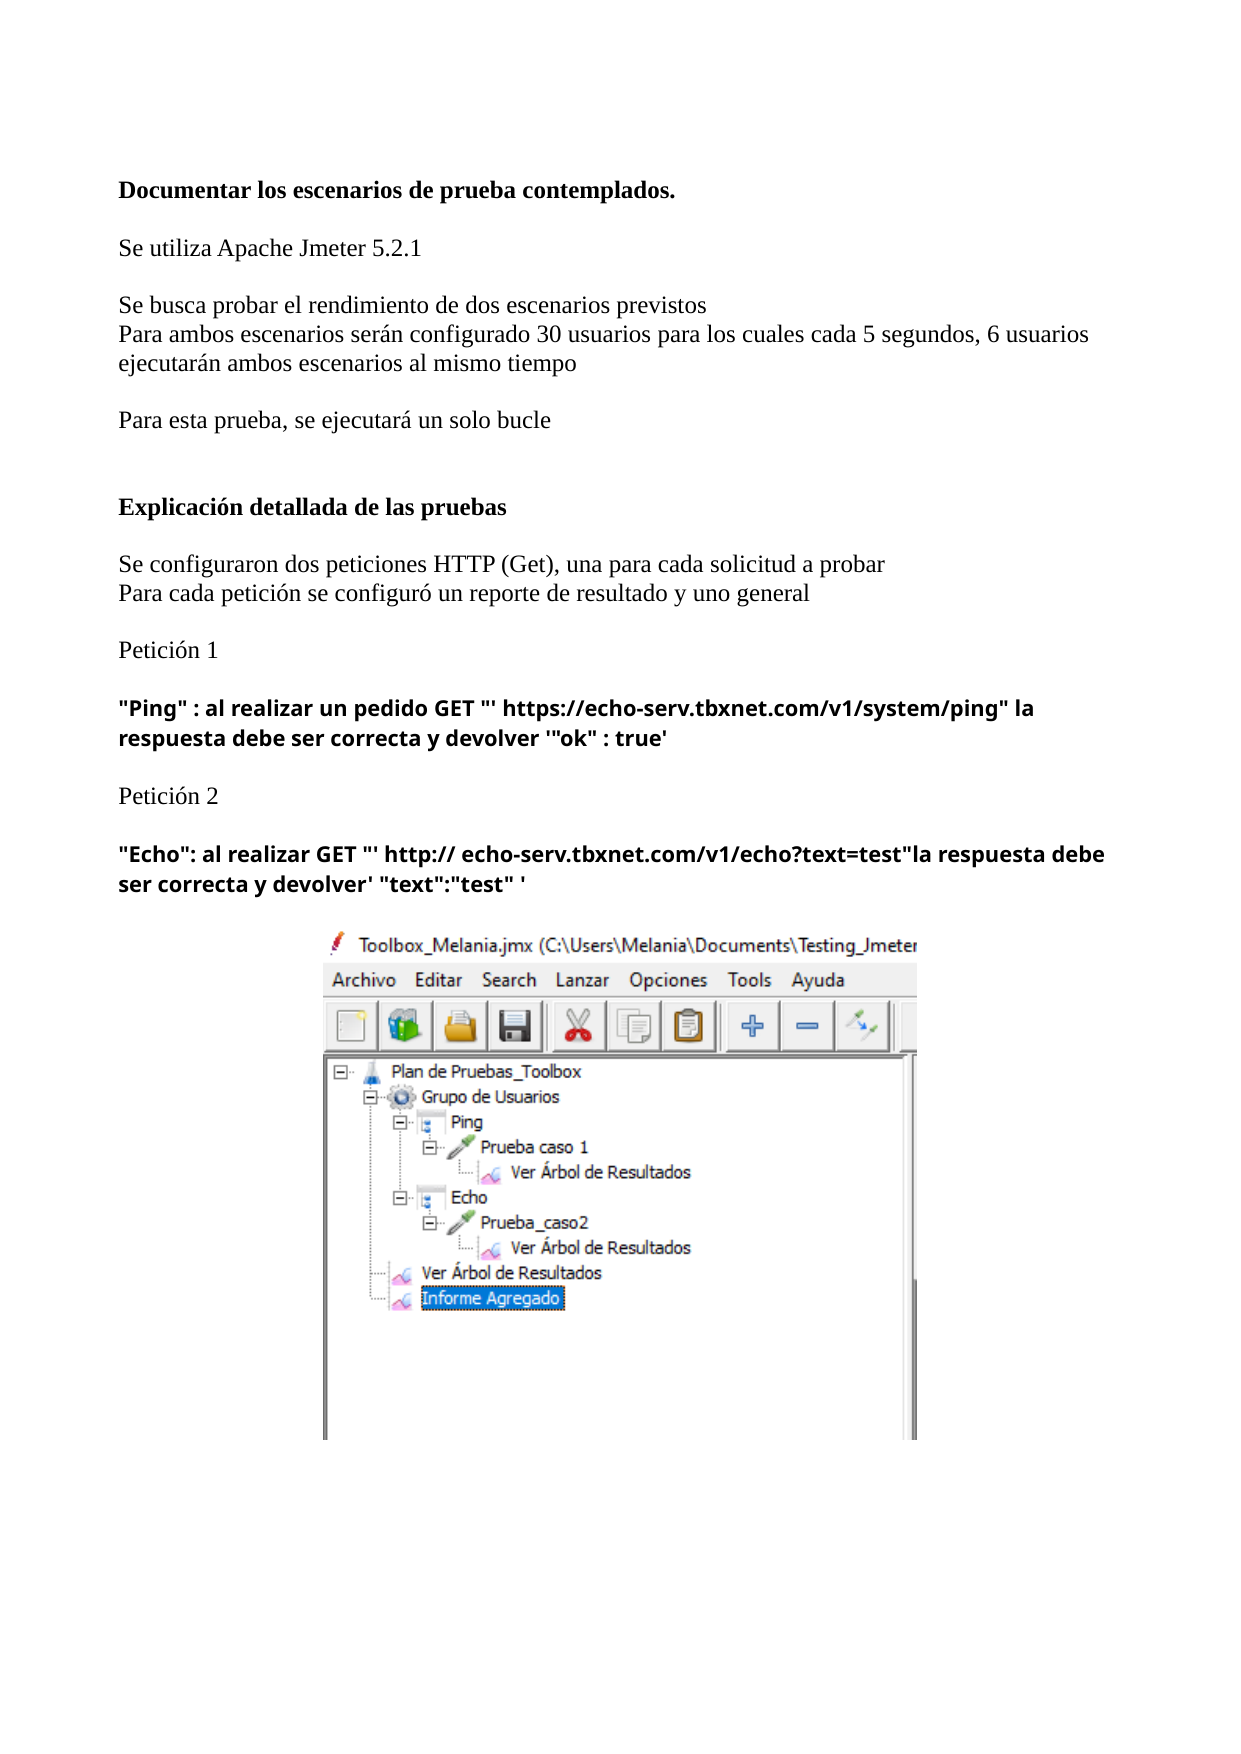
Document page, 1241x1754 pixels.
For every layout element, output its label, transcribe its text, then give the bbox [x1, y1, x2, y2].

text Para cada petición se configuró un reporte de resultado y uno general [118, 578, 1122, 607]
text Petición 1 [118, 636, 1122, 664]
text Para ambos escenarios serán configurado 30 usuarios para los cuales cada 5 segundos, 6 usuarios ejecutarán ambos escenarios al mismo tiempo [118, 319, 1122, 377]
text "Echo": al realizar GET "' http:// echo-serv.tbxnet.com/v1/echo?text=test"la respuesta debe ser correcta y devolver' "text":"test" ' [118, 839, 1122, 898]
text Para esta prueba, se ejecutará un solo bucle [118, 406, 1122, 434]
text Documentar los escenarios de prueba contemplados. [118, 176, 1122, 204]
text Se utiliza Apache Jmeter 5.2.1 [118, 233, 1122, 262]
text "Ping" : al realizar un pedido GET "' https://echo-serv.tbxnet.com/v1/system/ping" la respuesta debe ser correcta y devolver '"ok" : true' [118, 693, 1122, 753]
text Se busca probar el rendimiento de dos escenarios previstos [118, 291, 1122, 319]
text Se configuraron dos peticiones HTTP (Get), una para cada solicitud a probar [118, 549, 1122, 578]
text Explicación detallada de las pruebas [118, 492, 1122, 521]
text Petición 2 [118, 781, 1122, 810]
